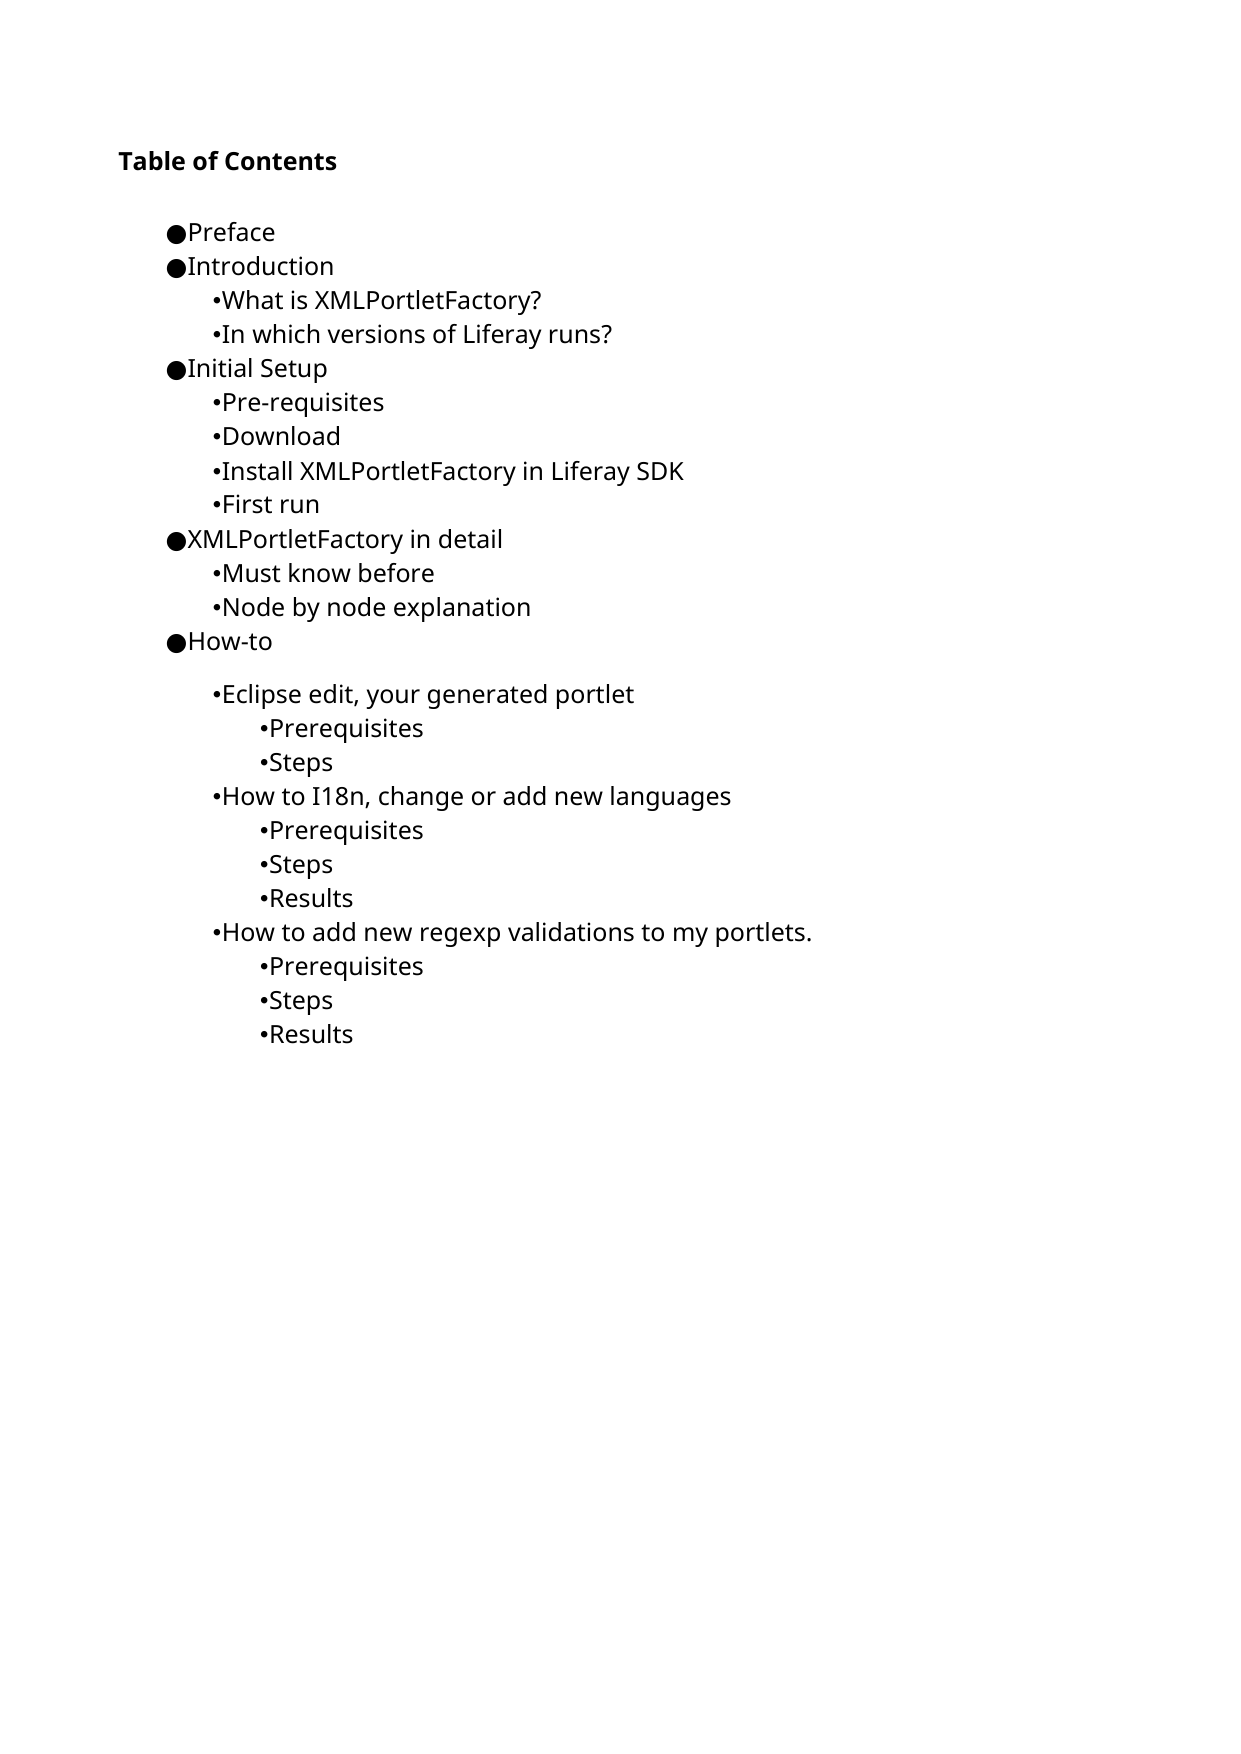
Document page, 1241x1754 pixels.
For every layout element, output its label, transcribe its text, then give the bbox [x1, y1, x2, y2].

list First run [118, 487, 1122, 521]
text Table of Contents [118, 143, 1122, 177]
list How to add new regexp validations to my portlets. [118, 915, 1122, 949]
list Must know before [118, 555, 1122, 589]
list Initial Setup [118, 351, 1122, 385]
list Download [118, 419, 1122, 453]
list Steps [118, 744, 1122, 778]
list What is XMLPortletFactory? [118, 283, 1122, 317]
list Eclipse edit, your generated portlet [118, 676, 1122, 710]
list In which versions of Liferay runs? [118, 317, 1122, 351]
list Results [118, 881, 1122, 915]
list Node by node explanation [118, 589, 1122, 623]
list Install XMLPortletFactory in Liferay SDK [118, 453, 1122, 487]
list Steps [118, 847, 1122, 881]
list How-to [118, 623, 1122, 657]
list Steps [118, 983, 1122, 1017]
list Preface [118, 215, 1122, 249]
list Prerequisites [118, 710, 1122, 744]
list XMLPortletFactory in detail [118, 521, 1122, 555]
list How to I18n, change or add new languages [118, 778, 1122, 812]
list Prerequisites [118, 812, 1122, 847]
list Prerequisites [118, 949, 1122, 983]
list Introduction [118, 249, 1122, 283]
list Pre-requisites [118, 385, 1122, 419]
list Results [118, 1017, 1122, 1051]
